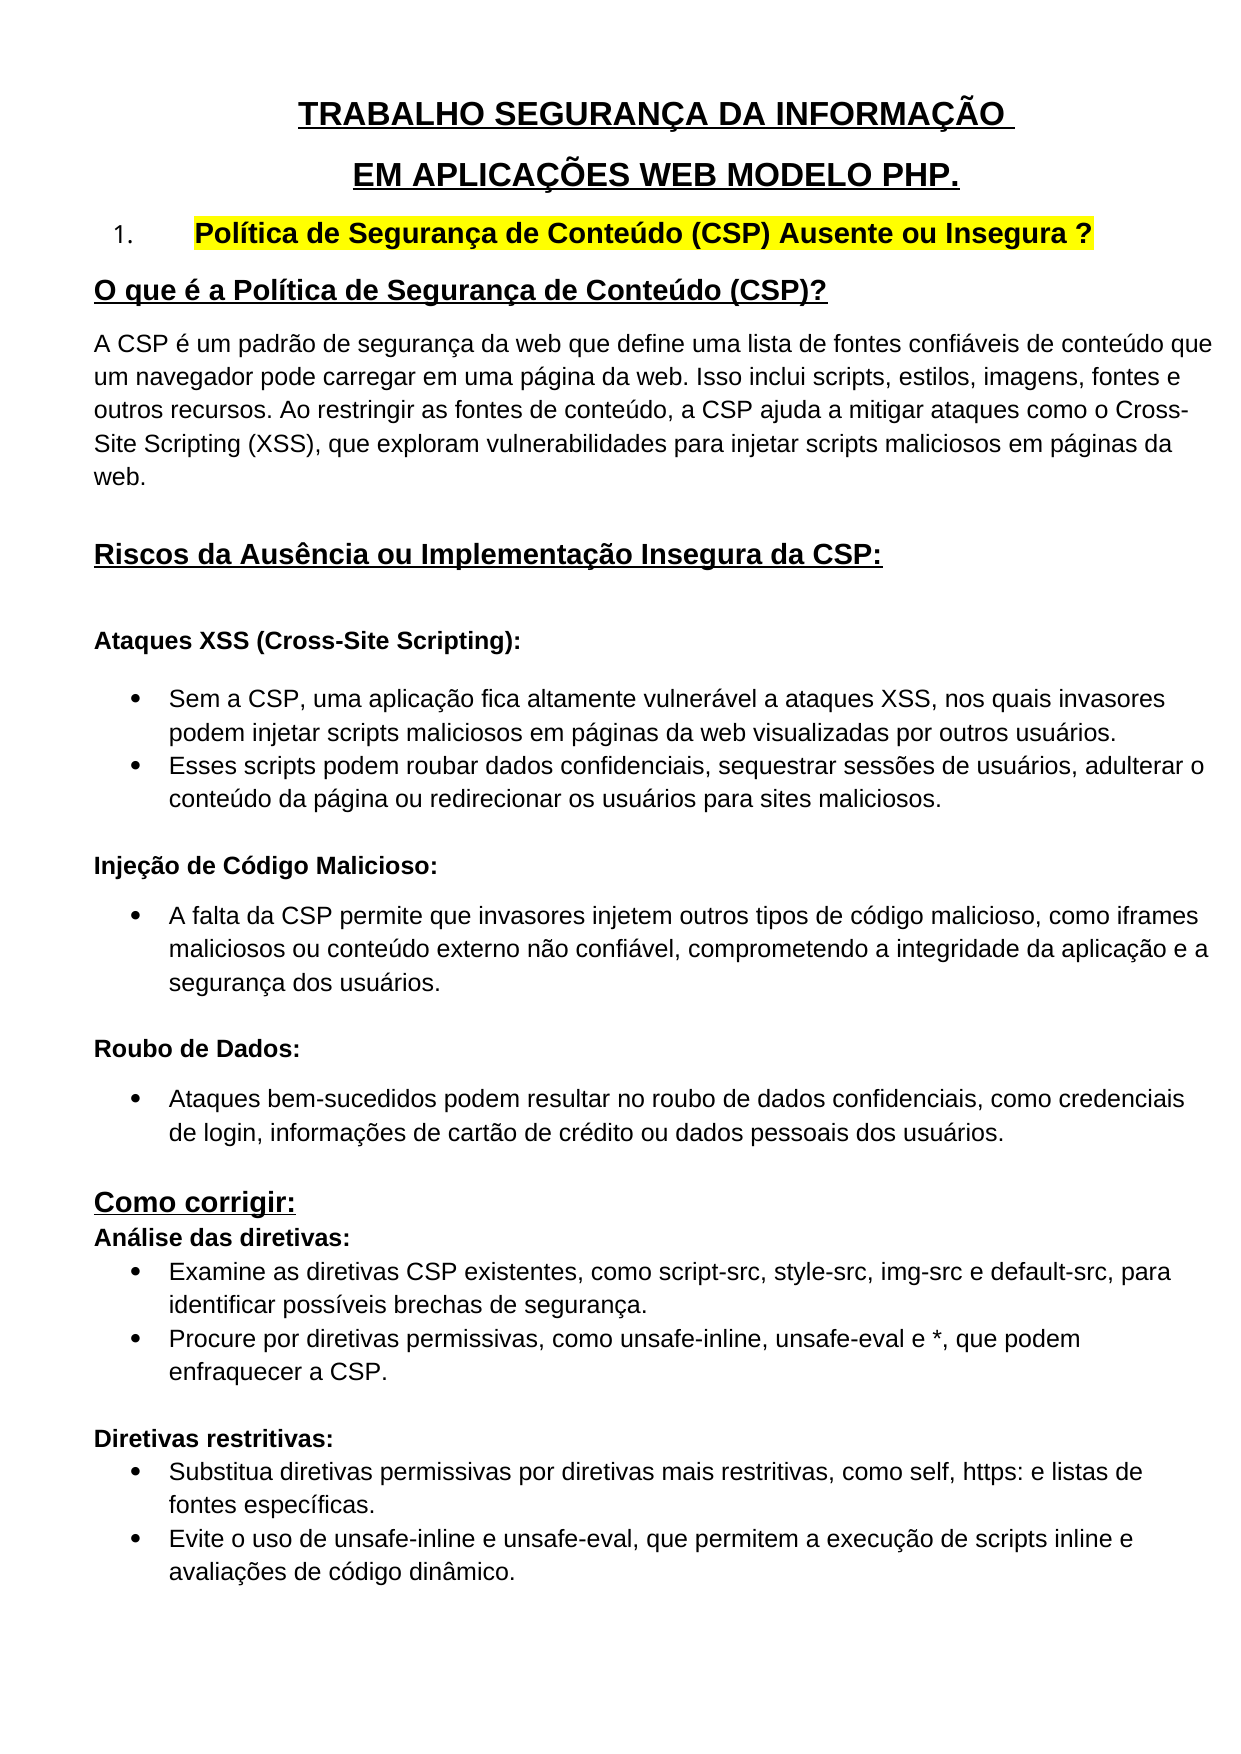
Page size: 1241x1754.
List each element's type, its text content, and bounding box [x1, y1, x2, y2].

text Ataques XSS (Cross-Site Scripting): [94, 626, 1219, 654]
list Ataques bem-sucedidos podem resultar no roubo de dados confidenciais, como credenciais de login, informações de cartão de crédito ou dados pessoais dos usuários. [131, 1084, 1219, 1147]
list Esses scripts podem roubar dados confidenciais, sequestrar sessões de usuários, adulterar o conteúdo da página ou redirecionar os usuários para sites maliciosos. [131, 751, 1219, 813]
text Riscos da Ausência ou Implementação Insegura da CSP: [94, 537, 1219, 571]
text Roubo de Dados: [94, 1034, 1219, 1063]
text O que é a Política de Segurança de Conteúdo (CSP)? [94, 273, 1219, 307]
text Como corrigir: [94, 1184, 1219, 1218]
text Análise das diretivas: [94, 1223, 1219, 1252]
text Injeção de Código Malicioso: [94, 851, 1219, 880]
list Política de Segurança de Conteúdo (CSP) Ausente ou Insegura ? [112, 216, 1219, 251]
list Examine as diretivas CSP existentes, como script-src, style-src, img-src e default-src, para identificar possíveis brechas de segurança. [131, 1257, 1219, 1319]
list Substitua diretivas permissivas por diretivas mais restritivas, como self, https: e listas de fontes específicas. [131, 1457, 1219, 1519]
list Procure por diretivas permissivas, como unsafe-inline, unsafe-eval e *, que podem enfraquecer a CSP. [131, 1323, 1219, 1386]
list Sem a CSP, uma aplicação fica altamente vulnerável a ataques XSS, nos quais invasores podem injetar scripts maliciosos em páginas da web visualizadas por outros usuários. [131, 684, 1219, 746]
text Diretivas restritivas: [94, 1424, 1219, 1452]
list Evite o uso de unsafe-inline e unsafe-eval, que permitem a execução de scripts inline e avaliações de código dinâmico. [131, 1524, 1219, 1586]
text EM APLICAÇÕES WEB MODELO PHP. [84, 155, 1219, 193]
text TRABALHO SEGURANÇA DA INFORMAÇÃO [84, 94, 1219, 132]
list A falta da CSP permite que invasores injetem outros tipos de código malicioso, como iframes maliciosos ou conteúdo externo não confiável, comprometendo a integridade da aplicação e a segurança dos usuários. [131, 901, 1219, 997]
text A CSP é um padrão de segurança da web que define uma lista de fontes confiáveis de conteúdo que um navegador pode carregar em uma página da web. Isso inclui scripts, estilos, imagens, fontes e outros recursos. Ao restringir as fontes de conteúdo, a CSP ajuda a mitigar ataques como o Cross-Site Scripting (XSS), que exploram vulnerabilidades para injetar scripts maliciosos em páginas da web. [94, 329, 1219, 491]
